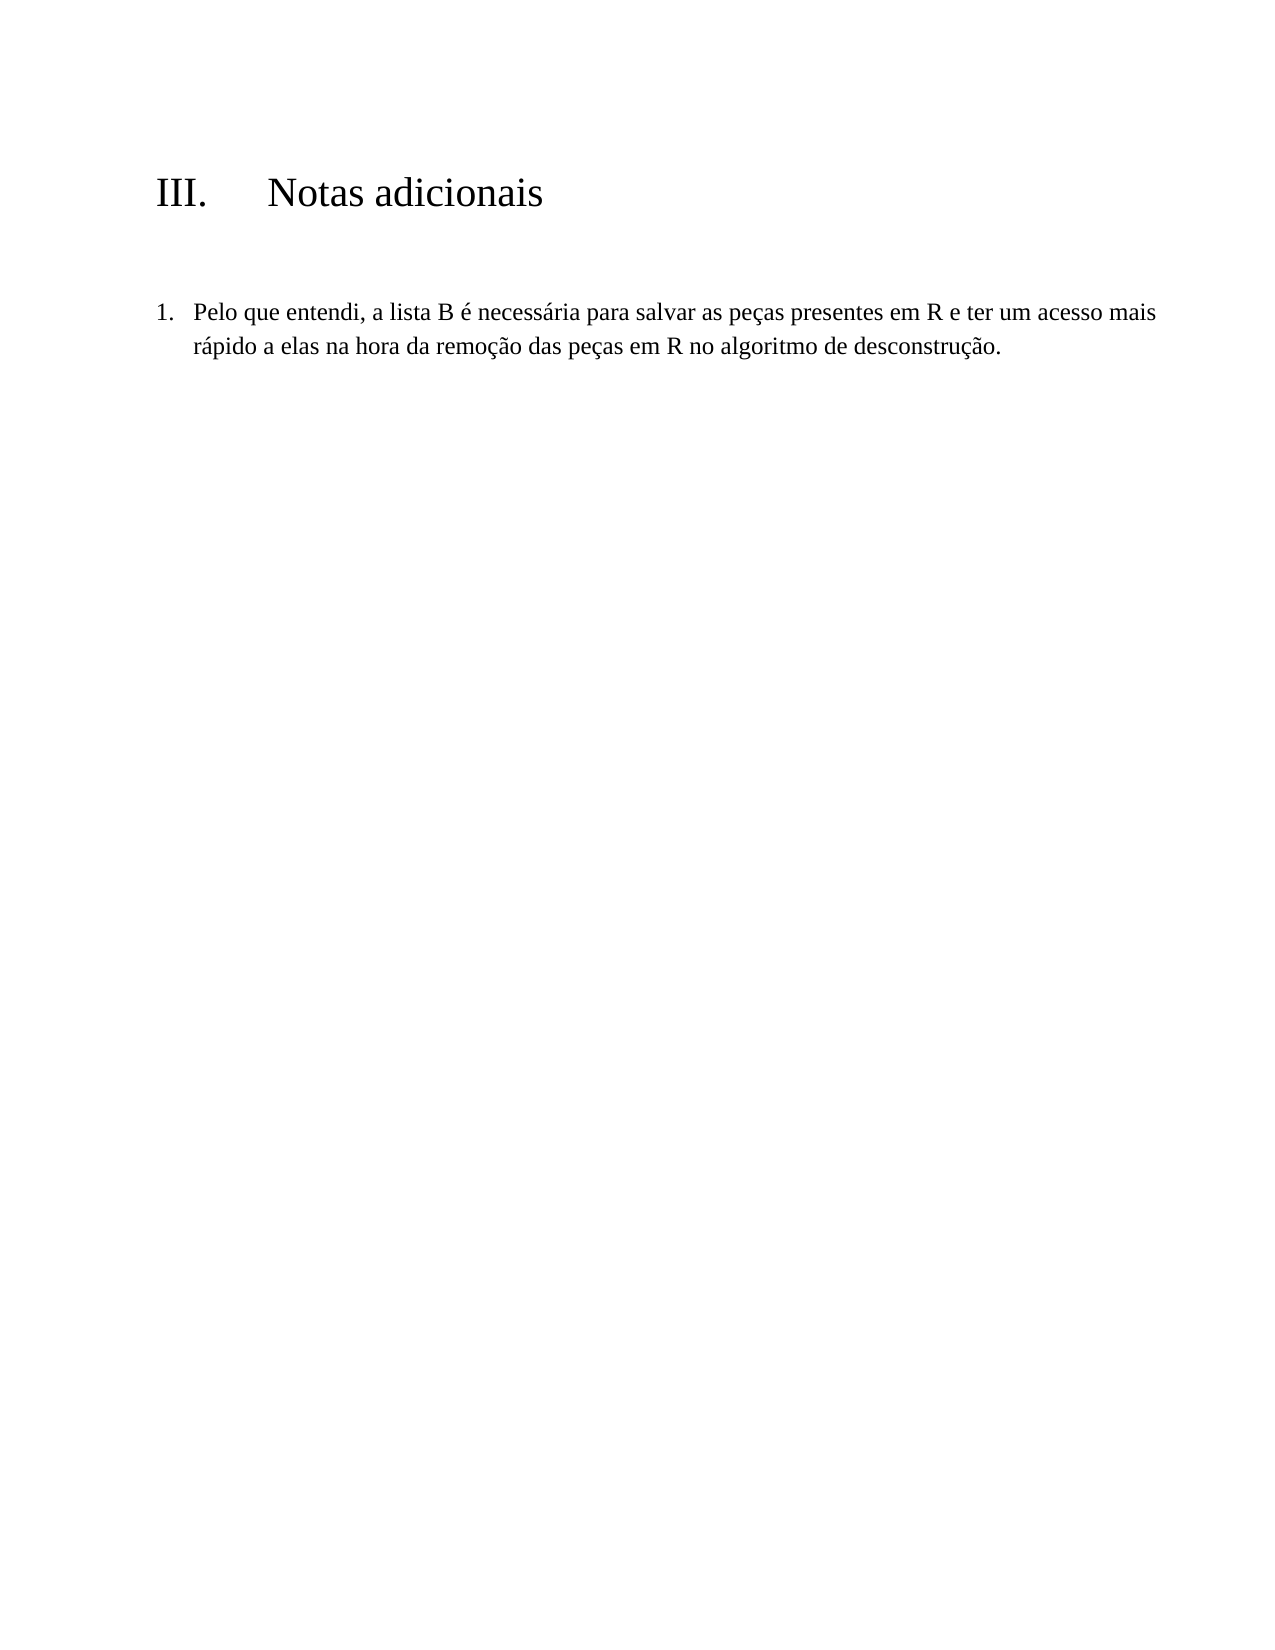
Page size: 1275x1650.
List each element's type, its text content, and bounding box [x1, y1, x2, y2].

list Notas adicionais [156, 167, 1157, 273]
list Pelo que entendi, a lista B é necessária para salvar as peças presentes em R e ter um acesso mais rápido a elas na hora da remoção das peças em R no algoritmo de desconstrução. [156, 297, 1157, 360]
